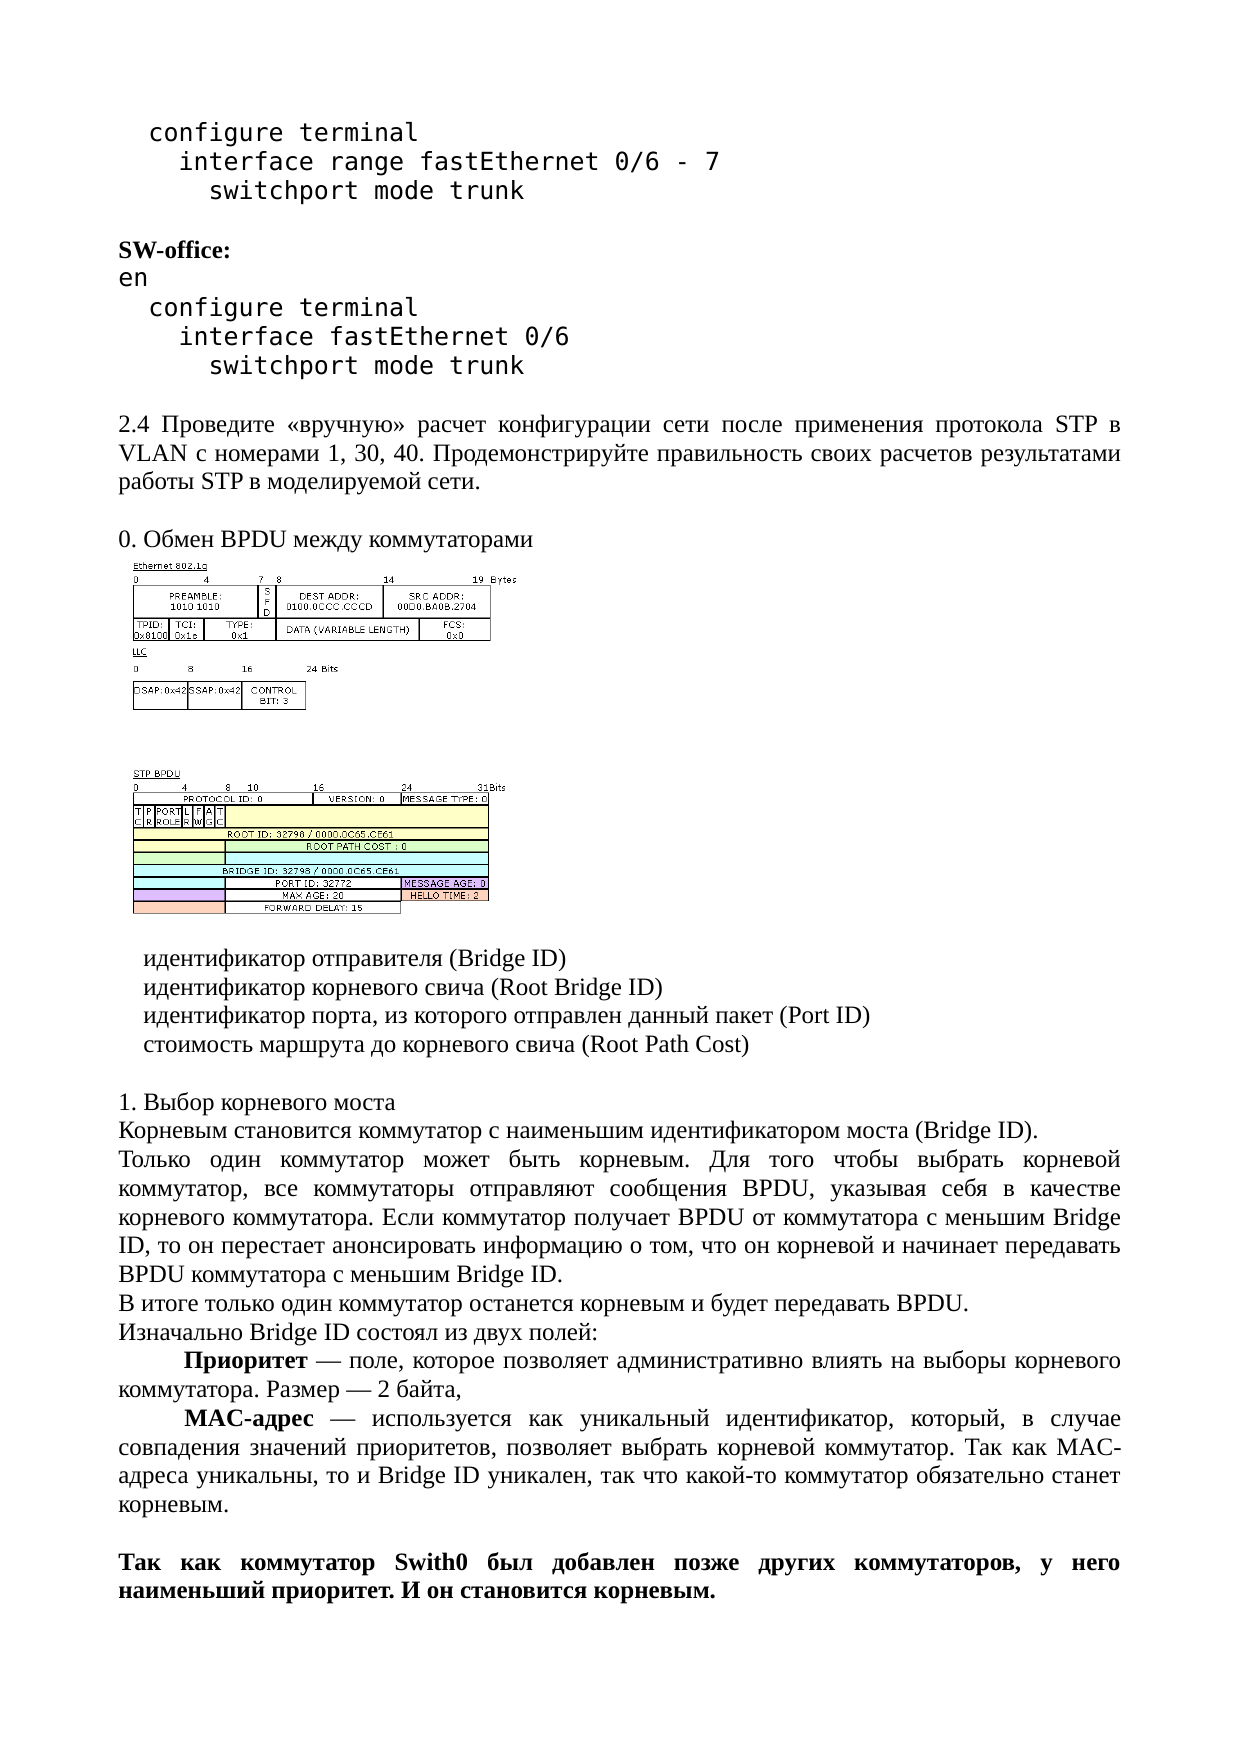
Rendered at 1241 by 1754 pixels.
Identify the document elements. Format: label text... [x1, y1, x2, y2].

text 2.4 Проведите «вручную» расчет конфигурации сети после применения протокола STP в VLAN с номерами 1, 30, 40. Продемонстрируйте правильность своих расчетов результатами работы STP в моделируемой сети. [118, 409, 1122, 495]
text Только один коммутатор может быть корневым. Для того чтобы выбрать корневой коммутатор, все коммутаторы отправляют сообщения BPDU, указывая себя в качестве корневого коммутатора. Если коммутатор получает BPDU от коммутатора с меньшим Bridge ID, то он перестает анонсировать информацию о том, что он корневой и начинает передавать BPDU коммутатора с меньшим Bridge ID. [118, 1144, 1122, 1288]
text Корневым становится коммутатор с наименьшим идентификатором моста (Bridge ID). [118, 1115, 1122, 1144]
text configure terminal [118, 293, 1122, 322]
text идентификатор порта, из которого отправлен данный пакет (Port ID) [118, 1000, 1122, 1029]
text interface range fastEthernet 0/6 - 7 [118, 147, 1122, 176]
text В итоге только один коммутатор останется корневым и будет передавать BPDU. [118, 1288, 1122, 1317]
text стоимость маршрута до корневого свича (Root Path Cost) [118, 1029, 1122, 1058]
text Приоритет — поле, которое позволяет административно влиять на выборы корневого коммутатора. Размер — 2 байта, [118, 1345, 1122, 1403]
text configure terminal [118, 118, 1122, 147]
text идентификатор корневого свича (Root Bridge ID) [118, 972, 1122, 1000]
text MAC-адрес — используется как уникальный идентификатор, который, в случае совпадения значений приоритетов, позволяет выбрать корневой коммутатор. Так как MAC-адреса уникальны, то и Bridge ID уникален, так что какой-то коммутатор обязательно станет корневым. [118, 1403, 1122, 1518]
text interface fastEthernet 0/6 [118, 322, 1122, 351]
text SW-office: [118, 235, 1122, 263]
text 0. Обмен BPDU между коммутаторами [118, 524, 1122, 553]
text switchport mode trunk [118, 351, 1122, 380]
picture [130, 560, 518, 914]
text Изначально Bridge ID состоял из двух полей: [118, 1317, 1122, 1345]
text идентификатор отправителя (Bridge ID) [118, 943, 1122, 972]
text Так как коммутатор Swith0 был добавлен позже других коммутаторов, у него наименьший приоритет. И он становится корневым. [118, 1547, 1122, 1604]
text en [118, 263, 1122, 293]
text 1. Выбор корневого моста [118, 1087, 1122, 1115]
text switchport mode trunk [118, 176, 1122, 206]
